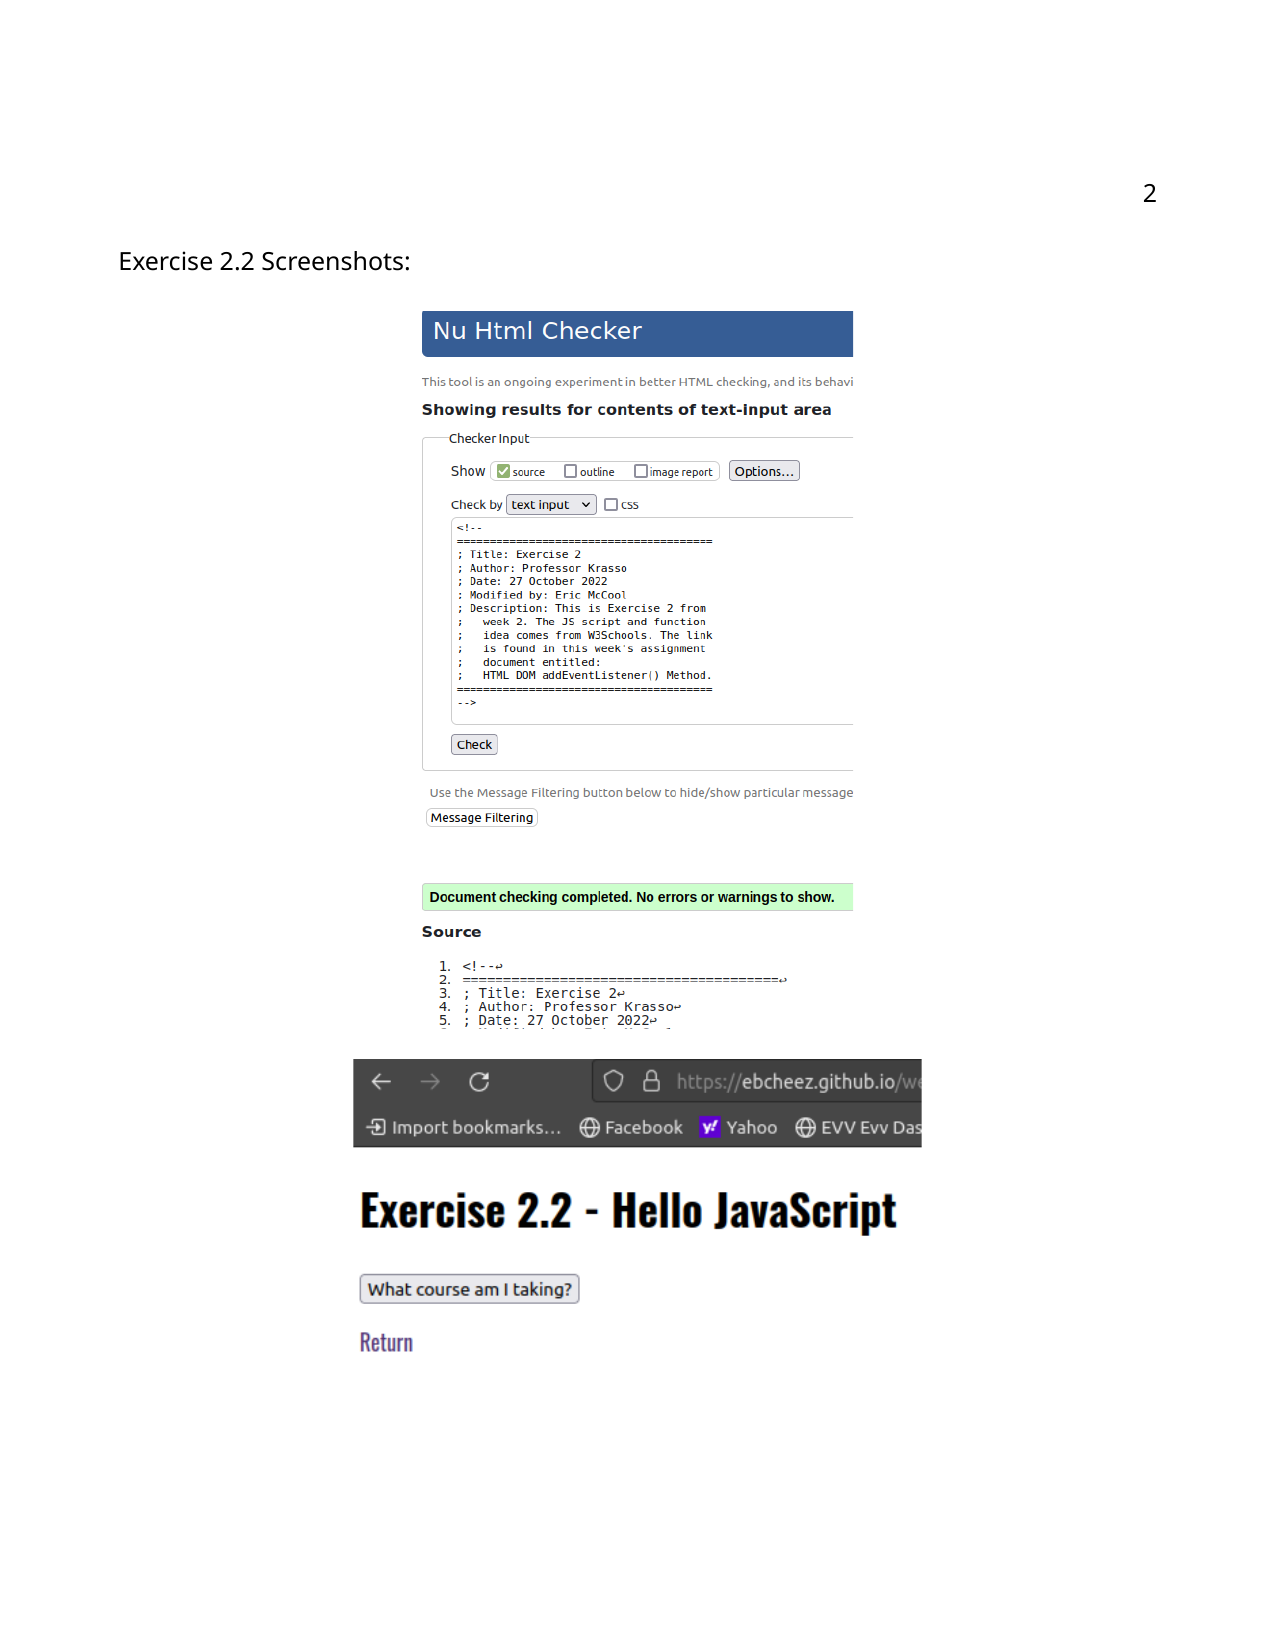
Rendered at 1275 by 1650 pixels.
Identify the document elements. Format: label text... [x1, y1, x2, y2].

picture [421, 311, 854, 1029]
text 2 [118, 176, 1157, 210]
text Exercise 2.2 Screenshots: [118, 244, 1157, 278]
picture [353, 1059, 922, 1451]
